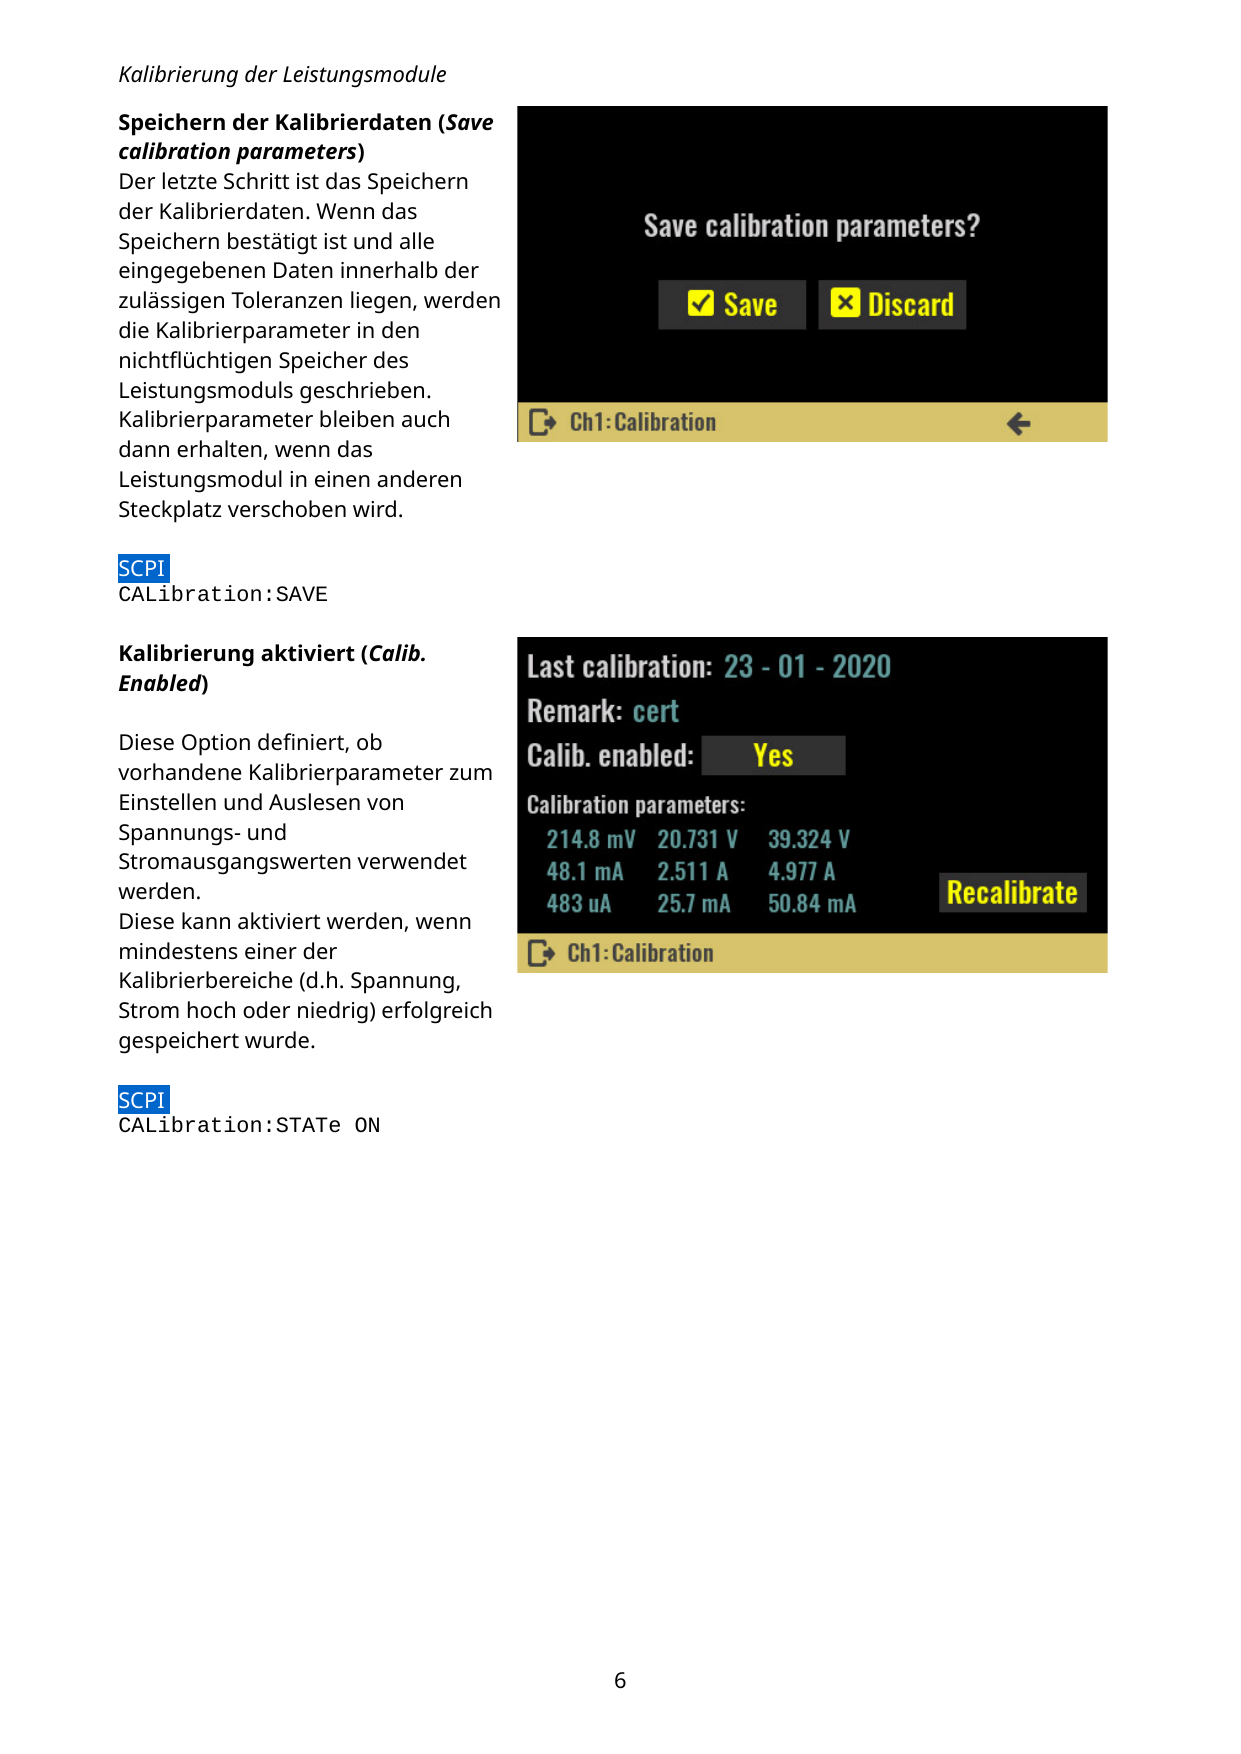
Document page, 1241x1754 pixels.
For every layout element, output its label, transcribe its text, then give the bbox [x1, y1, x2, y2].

table_header [502, 107, 1123, 608]
table_header [502, 638, 517, 972]
picture [517, 106, 1108, 442]
table_header [1108, 638, 1123, 972]
table_header Kalibrierung aktiviert (Calib. Enabled) Diese Option definiert, ob vorhandene Kalibrierparameter zum Einstellen und Auslesen von Spannungs- und Stromausgangswerten verwendet werden. Diese kann aktiviert werden, wenn mindestens einer der Kalibrierbereiche (d.h. Spannung, Strom hoch oder niedrig) erfolgreich gespeichert wurde. SCPI CALibration:STATe ON [118, 638, 502, 1139]
table_header [502, 973, 1123, 1139]
picture [517, 637, 1108, 973]
table_header Speichern der Kalibrierdaten (Save calibration parameters) Der letzte Schritt ist das Speichern der Kalibrierdaten. Wenn das Speichern bestätigt ist und alle eingegebenen Daten innerhalb der zulässigen Toleranzen liegen, werden die Kalibrierparameter in den nichtflüchtigen Speicher des Leistungsmoduls geschrieben. Kalibrierparameter bleiben auch dann erhalten, wenn das Leistungsmodul in einen anderen Steckplatz verschoben wird. SCPI CALibration:SAVE [118, 107, 502, 608]
